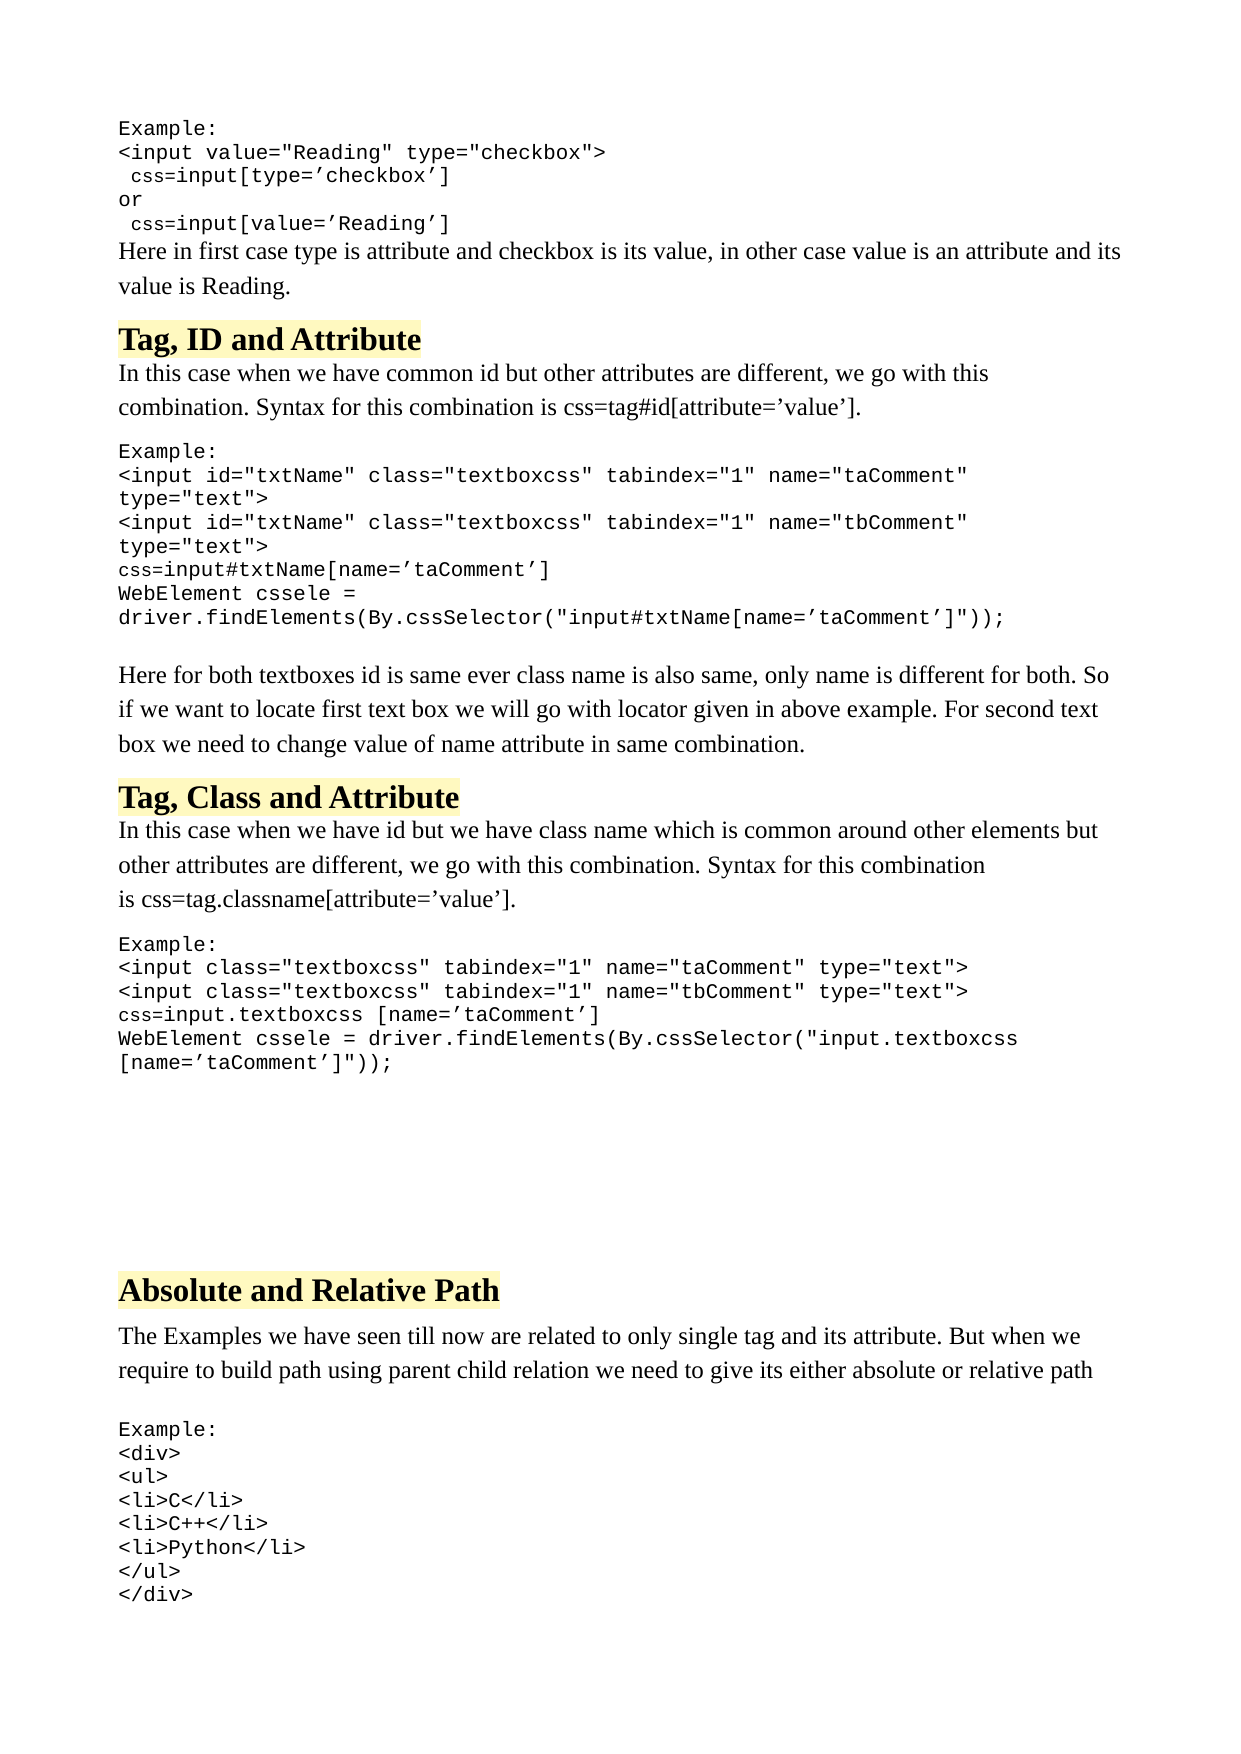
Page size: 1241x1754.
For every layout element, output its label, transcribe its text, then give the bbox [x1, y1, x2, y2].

text <div> [118, 1442, 1122, 1466]
text css=input[value=’Reading’] [118, 213, 1122, 236]
text or [118, 189, 1122, 213]
text css=input[type=’checkbox’] [118, 165, 1122, 189]
subtitle Tag, Class and Attribute [118, 778, 1122, 816]
text Example: [118, 441, 1122, 465]
text <input class="textboxcss" tabindex="1" name="taComment" type="text"> [118, 957, 1122, 981]
subtitle Absolute and Relative Path [118, 1271, 1122, 1309]
text </ul> [118, 1561, 1122, 1584]
text WebElement cssele = driver.findElements(By.cssSelector("input#txtName[name=’taComment’]")); [118, 583, 1122, 630]
text <ul> [118, 1466, 1122, 1490]
text css=input#txtName[name=’taComment’] [118, 559, 1122, 583]
text The Examples we have seen till now are related to only single tag and its attribute. But when we require to build path using parent child relation we need to give its either absolute or relative path [118, 1321, 1122, 1384]
text <input class="textboxcss" tabindex="1" name="tbComment" type="text"> [118, 981, 1122, 1004]
text Here in first case type is attribute and checkbox is its value, in other case value is an attribute and its value is Reading. [118, 236, 1122, 299]
text <li>C++</li> [118, 1513, 1122, 1537]
text <input value="Reading" type="checkbox"> [118, 142, 1122, 165]
text In this case when we have common id but other attributes are different, we go with this combination. Syntax for this combination is css=tag#id[attribute=’value’]. [118, 358, 1122, 421]
text <input id="txtName" class="textboxcss" tabindex="1" name="taComment" type="text"> [118, 465, 1122, 512]
text Here for both textboxes id is same ever class name is also same, only name is different for both. So if we want to locate first text box we will go with locator given in above example. For second text box we need to change value of name attribute in same combination. [118, 660, 1122, 757]
text css=input.textboxcss [name=’taComment’] [118, 1004, 1122, 1028]
text In this case when we have id but we have class name which is common around other elements but other attributes are different, we go with this combination. Syntax for this combination is css=tag.classname[attribute=’value’]. [118, 816, 1122, 913]
subtitle Tag, ID and Attribute [118, 320, 1122, 358]
text Example: [118, 118, 1122, 142]
text </div> [118, 1584, 1122, 1608]
text <li>Python</li> [118, 1537, 1122, 1561]
text <li>C</li> [118, 1490, 1122, 1513]
text <input id="txtName" class="textboxcss" tabindex="1" name="tbComment" type="text"> [118, 512, 1122, 559]
text WebElement cssele = driver.findElements(By.cssSelector("input.textboxcss [name=’taComment’]")); [118, 1028, 1122, 1075]
text Example: [118, 1419, 1122, 1442]
text Example: [118, 933, 1122, 957]
